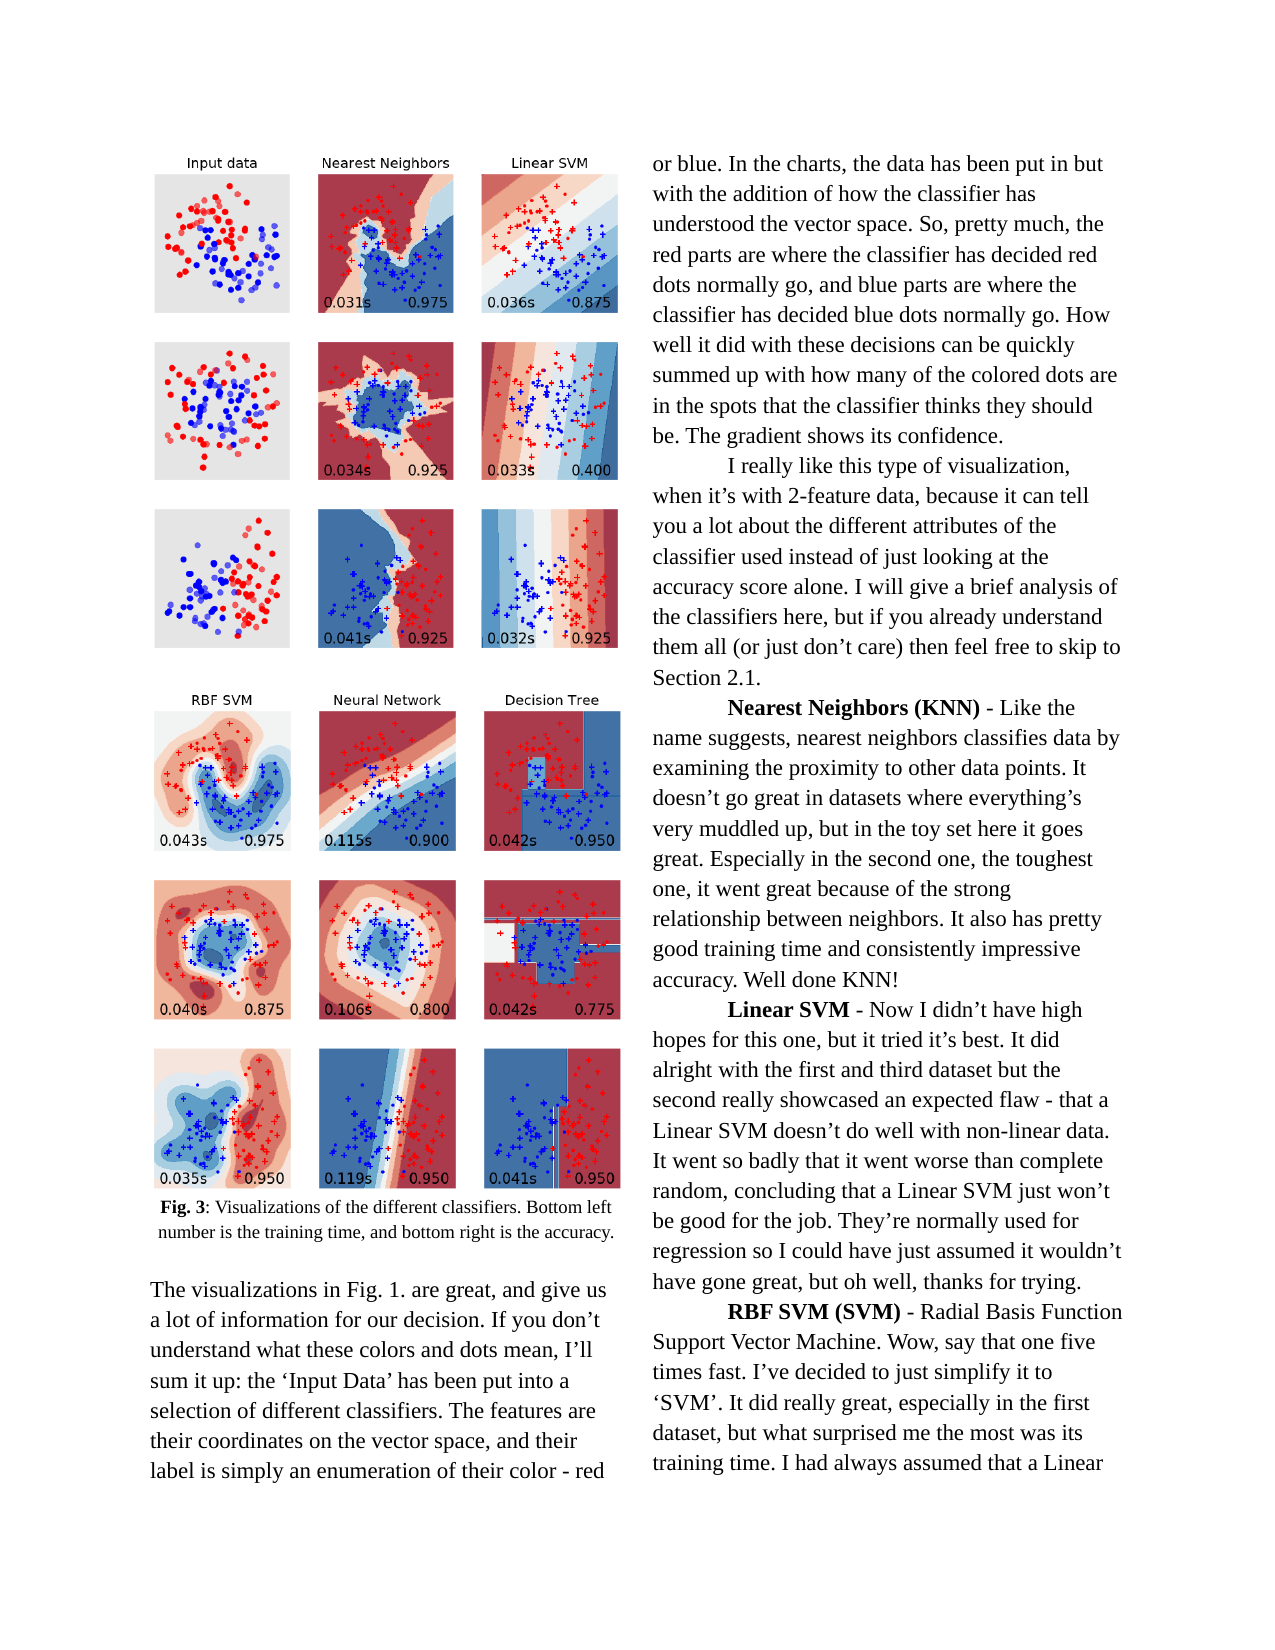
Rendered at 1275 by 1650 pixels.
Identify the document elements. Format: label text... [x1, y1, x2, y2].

picture [150, 150, 623, 652]
picture [150, 686, 623, 1193]
text Fig. 3: Visualizations of the different classifiers. Bottom left number is the training time, and bottom right is the accuracy. [150, 1196, 623, 1243]
text or blue. In the charts, the data has been put in but with the addition of how the classifier has understood the vector space. So, pretty much, the red parts are where the classifier has decided red dots normally go, and blue parts are where the classifier has decided blue dots normally go. How well it did with these decisions can be quickly summed up with how many of the colored dots are in the spots that the classifier thinks they should be. The gradient shows its confidence. [652, 150, 1125, 448]
text Nearest Neighbors (KNN) - Like the name suggests, nearest neighbors classifies data by examining the proximity to other data points. It doesn’t go great in datasets where everything’s very muddled up, but in the toy set here it goes great. Especially in the second one, the toughest one, it went great because of the strong relationship between neighbors. It also has pretty good training time and consistently impressive accuracy. Well done KNN! [652, 694, 1125, 992]
text The visualizations in Fig. 1. are great, and give us a lot of information for our decision. If you don’t understand what these colors and dots mean, I’ll sum it up: the ‘Input Data’ has been put into a selection of different classifiers. The features are their coordinates on the vector space, and their label is simply an enumeration of their color - red [150, 1276, 623, 1484]
text I really like this type of visualization, when it’s with 2-feature data, because it can tell you a lot about the different attributes of the classifier used instead of just looking at the accuracy score alone. I will give a brief analysis of the classifiers here, but if you already understand them all (or just don’t care) then feel free to skip to Section 2.1. [652, 452, 1125, 690]
text RBF SVM (SVM) - Radial Basis Function Support Vector Machine. Wow, say that one five times fast. I’ve decided to just simplify it to ‘SVM’. It did really great, especially in the first dataset, but what surprised me the most was its training time. I had always assumed that a Linear [652, 1298, 1125, 1475]
text Linear SVM - Now I didn’t have high hopes for this one, but it tried it’s best. It did alright with the first and third dataset but the second really showcased an expected flaw - that a Linear SVM doesn’t do well with non-linear data. It went so badly that it went worse than complete random, concluding that a Linear SVM just won’t be good for the job. They’re normally used for regression so I could have just assumed it wouldn’t have gone great, but oh well, thanks for trying. [652, 996, 1125, 1294]
